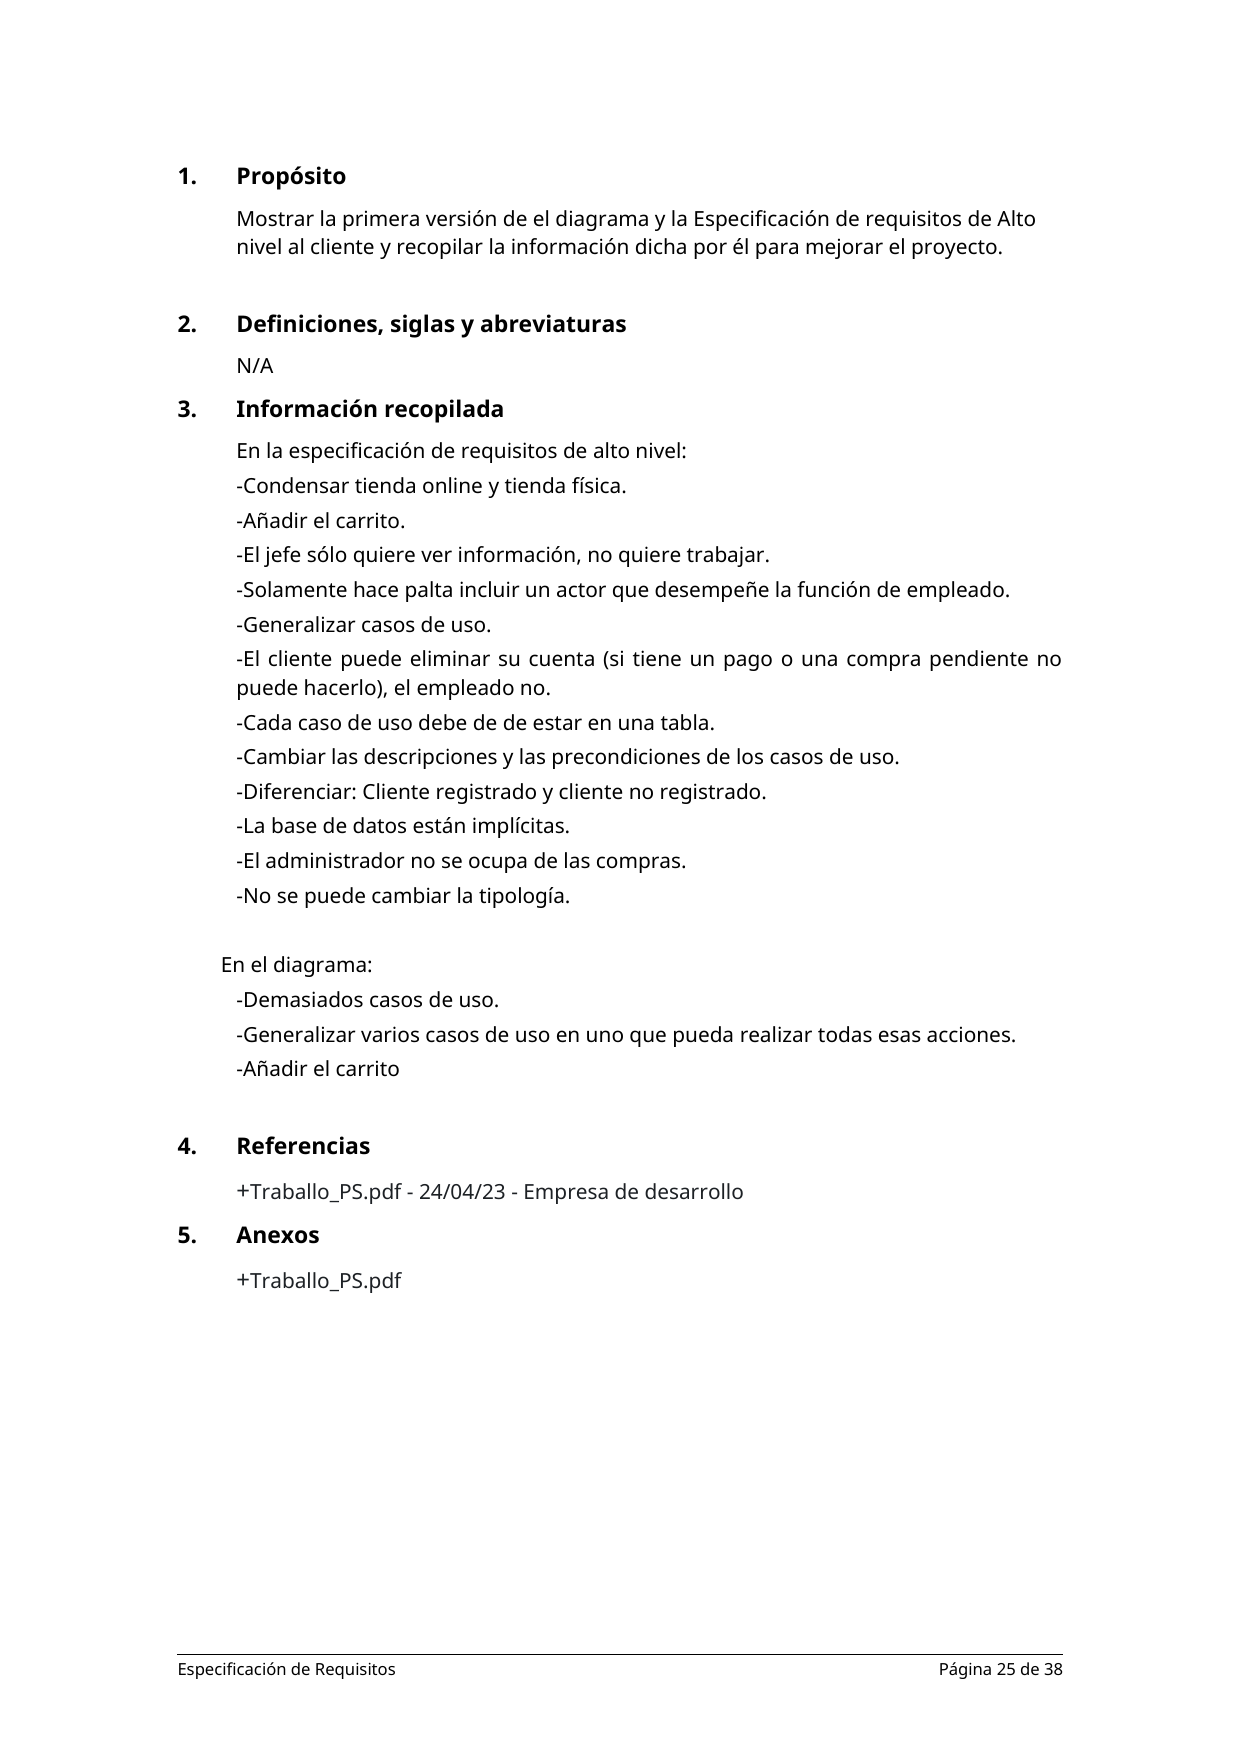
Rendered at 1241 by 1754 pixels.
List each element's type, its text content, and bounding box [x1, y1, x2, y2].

text En el diagrama: [177, 950, 1063, 979]
text -El cliente puede eliminar su cuenta (si tiene un pago o una compra pendiente no puede hacerlo), el empleado no. [236, 644, 1063, 701]
text -Generalizar casos de uso. [236, 610, 1063, 638]
text En la especificación de requisitos de alto nivel: [236, 436, 1063, 465]
subtitle Definiciones, siglas y abreviaturas [177, 308, 1063, 339]
text +Traballo_PS.pdf [236, 1263, 1063, 1295]
text -El administrador no se ocupa de las compras. [236, 846, 1063, 875]
text Mostrar la primera versión de el diagrama y la Especificación de requisitos de Alto nivel al cliente y recopilar la información dicha por él para mejorar el proyecto. [236, 204, 1063, 261]
text -El jefe sólo quiere ver información, no quiere trabajar. [236, 540, 1063, 569]
text -No se puede cambiar la tipología. [236, 881, 1063, 909]
text -Solamente hace palta incluir un actor que desempeñe la función de empleado. [236, 575, 1063, 603]
text N/A [236, 352, 1063, 380]
text -Diferenciar: Cliente registrado y cliente no registrado. [236, 777, 1063, 805]
text -Añadir el carrito. [236, 506, 1063, 534]
subtitle Información recopilada [177, 393, 1063, 424]
text -Cambiar las descripciones y las precondiciones de los casos de uso. [236, 742, 1063, 771]
subtitle Anexos [177, 1219, 1063, 1250]
text -Generalizar varios casos de uso en uno que pueda realizar todas esas acciones. [236, 1020, 1063, 1048]
text -Añadir el carrito [236, 1054, 1063, 1083]
text +Traballo_PS.pdf - 24/04/23 - Empresa de desarrollo [236, 1174, 1063, 1206]
text -Demasiados casos de uso. [236, 985, 1063, 1013]
subtitle Referencias [177, 1130, 1063, 1161]
text -La base de datos están implícitas. [236, 812, 1063, 840]
text -Condensar tienda online y tienda física. [236, 471, 1063, 499]
text -Cada caso de uso debe de de estar en una tabla. [236, 708, 1063, 736]
subtitle Propósito [177, 160, 1063, 191]
